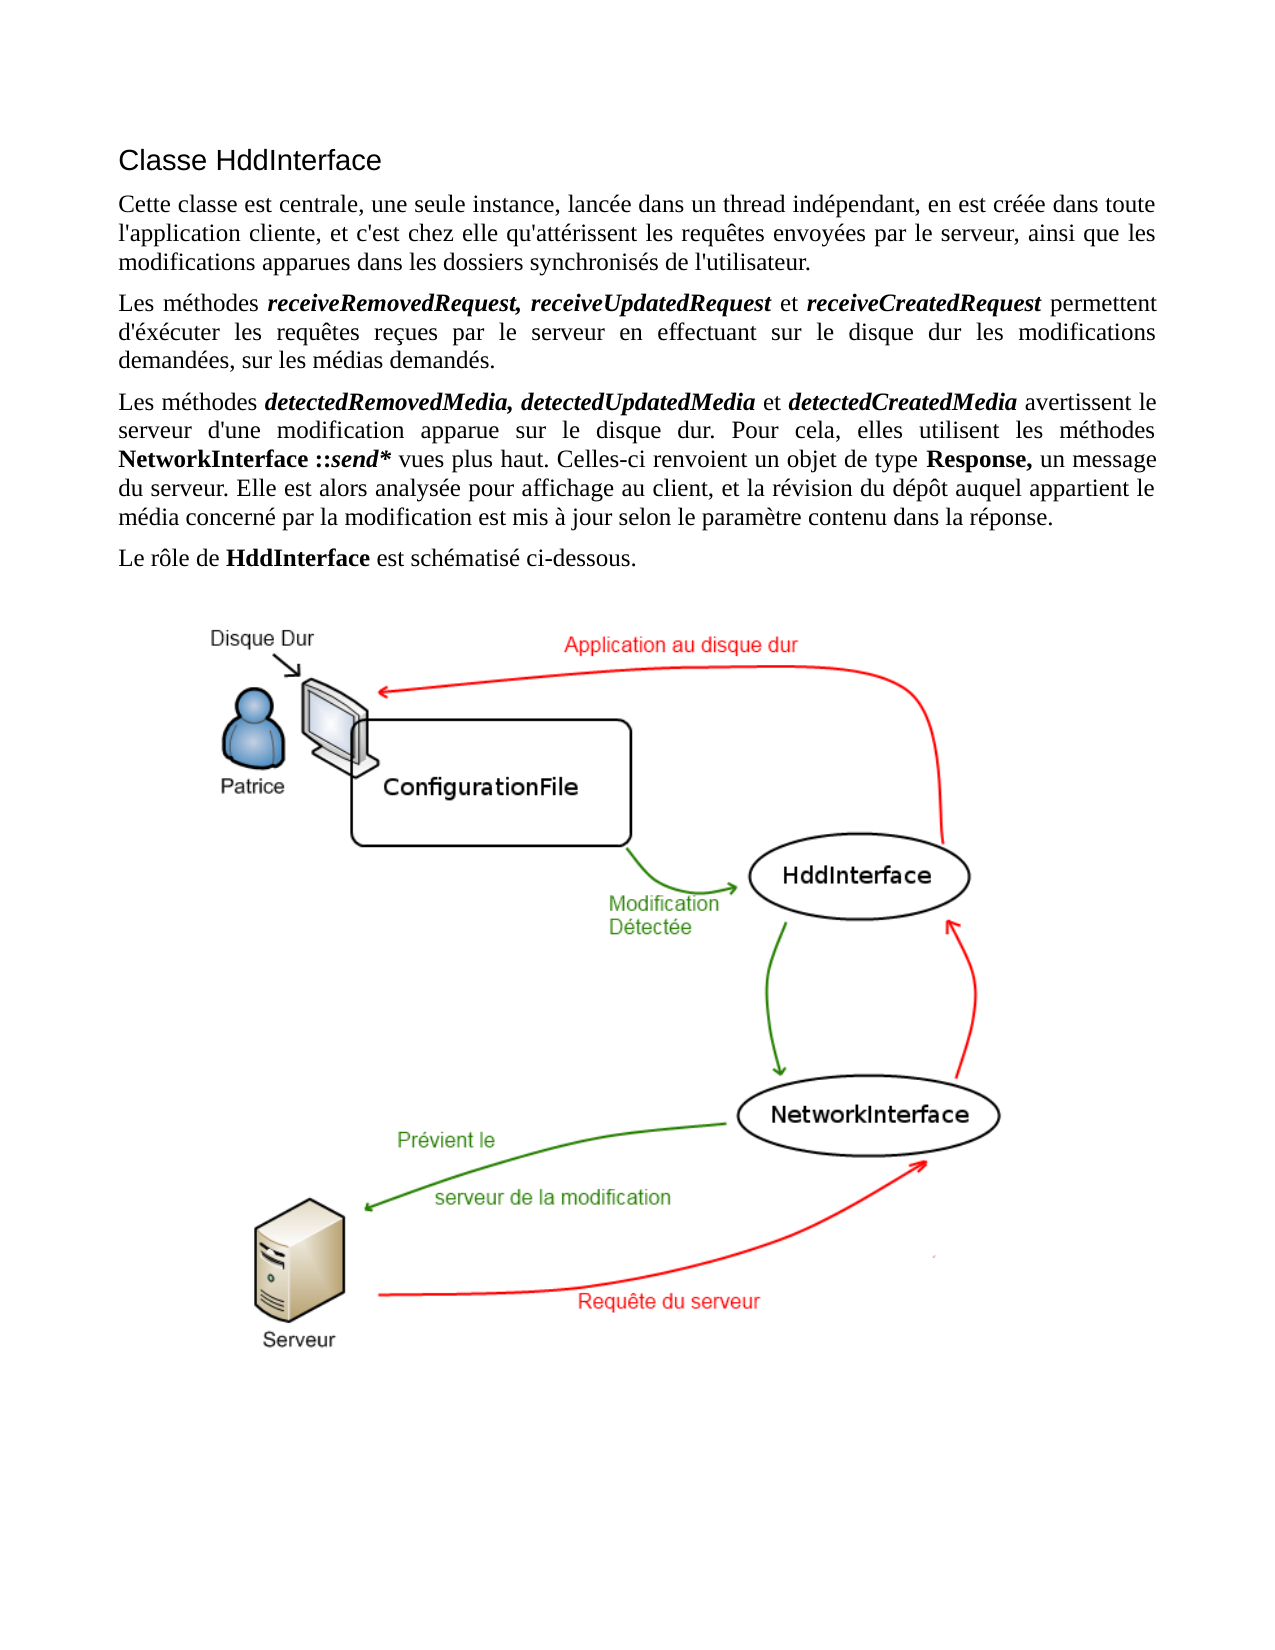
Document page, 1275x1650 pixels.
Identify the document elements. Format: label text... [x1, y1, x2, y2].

text Cette classe est centrale, une seule instance, lancée dans un thread indépendant, en est créée dans toute l'application cliente, et c'est chez elle qu'attérissent les requêtes envoyées par le serveur, ainsi que les modifications apparues dans les dossiers synchronisés de l'utilisateur. [118, 189, 1157, 275]
text Les méthodes receiveRemovedRequest, receiveUpdatedRequest et receiveCreatedRequest permettent d'éxécuter les requêtes reçues par le serveur en effectuant sur le disque dur les modifications demandées, sur les médias demandés. [118, 288, 1157, 374]
picture [118, 625, 1157, 1405]
text Le rôle de HddInterface est schématisé ci-dessous. [118, 543, 1157, 572]
subtitle Classe HddInterface [118, 143, 1157, 177]
text Les méthodes detectedRemovedMedia, detectedUpdatedMedia et detectedCreatedMedia avertissent le serveur d'une modification apparue sur le disque dur. Pour cela, elles utilisent les méthodes NetworkInterface ::send* vues plus haut. Celles-ci renvoient un objet de type Response, un message du serveur. Elle est alors analysée pour affichage au client, et la révision du dépôt auquel appartient le média concerné par la modification est mis à jour selon le paramètre contenu dans la réponse. [118, 387, 1157, 530]
